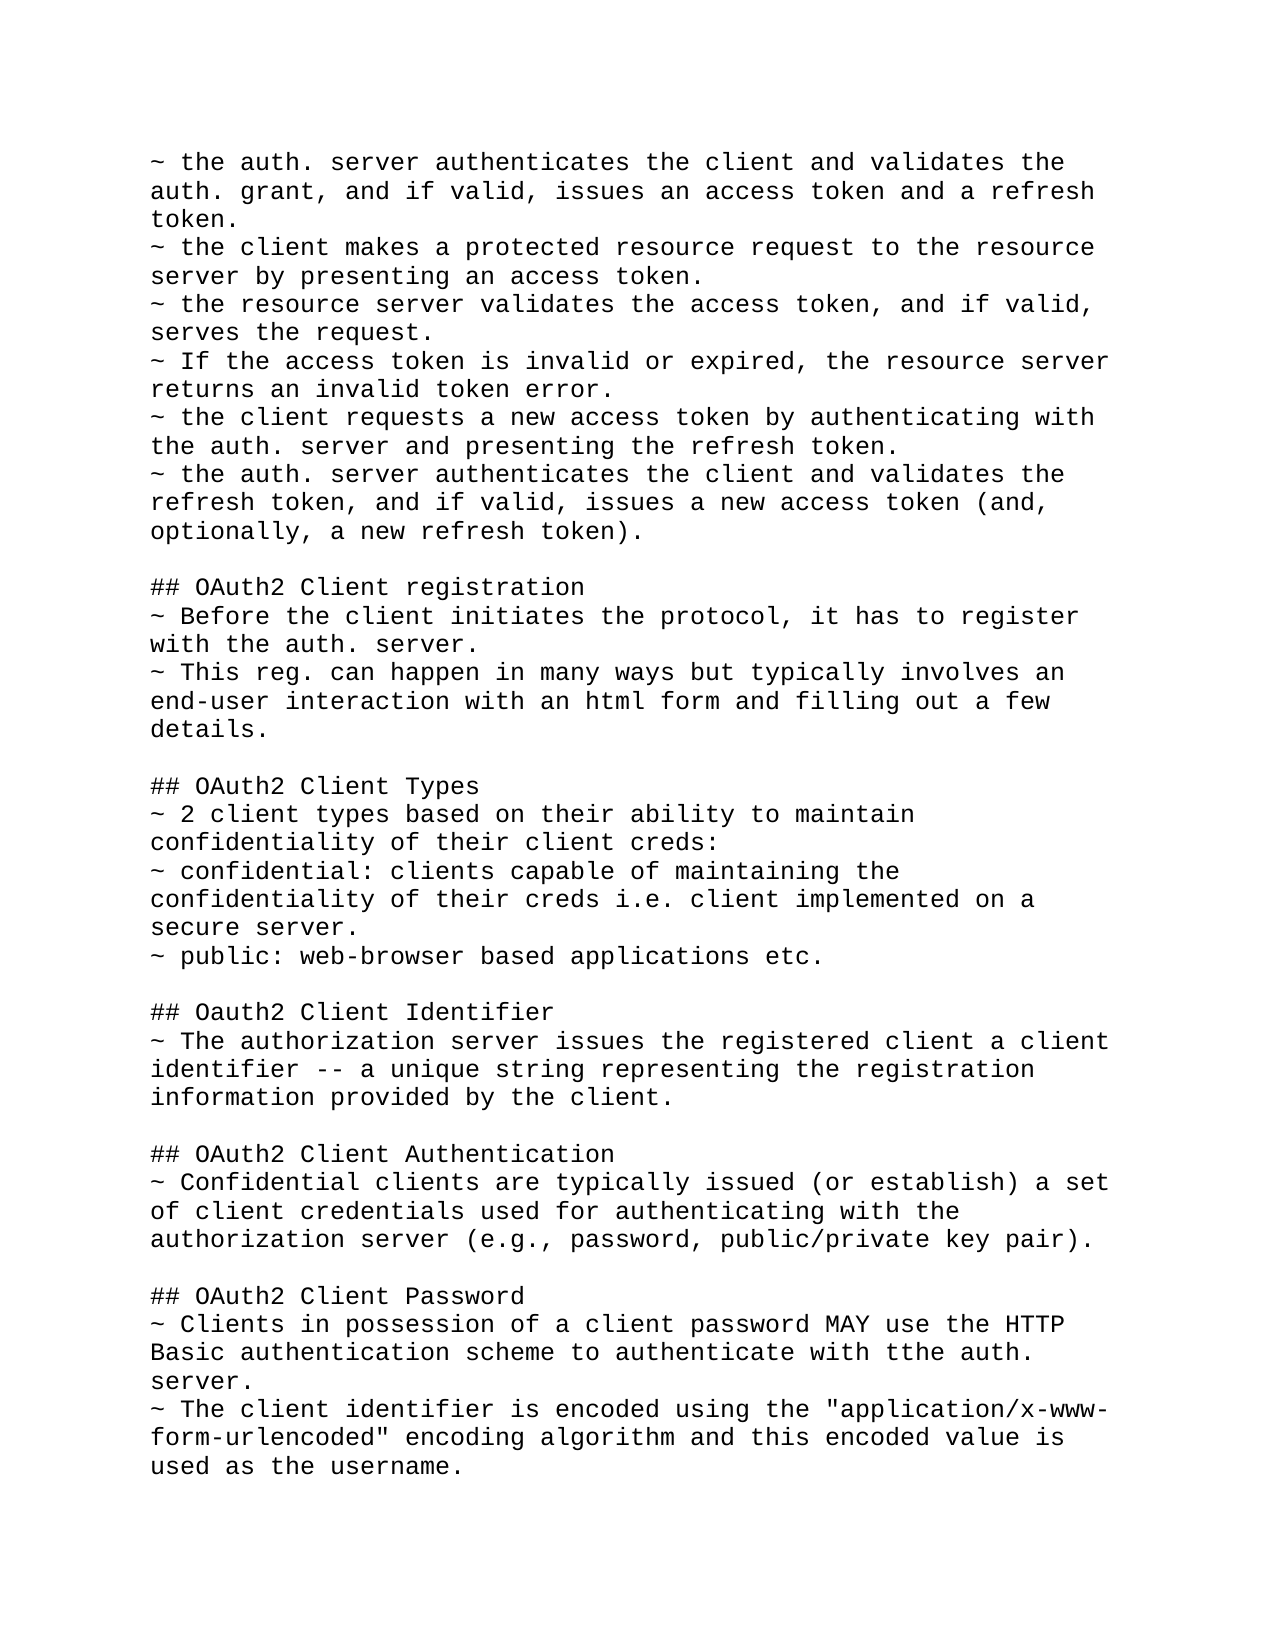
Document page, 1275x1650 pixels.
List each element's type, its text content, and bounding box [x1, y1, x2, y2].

text ~ This reg. can happen in many ways but typically involves an end-user interaction with an html form and filling out a few details. [150, 660, 1125, 745]
text ## OAuth2 Client Types [150, 773, 1125, 802]
text ~ Before the client initiates the protocol, it has to register with the auth. server. [150, 603, 1125, 660]
text ~ If the access token is invalid or expired, the resource server returns an invalid token error. [150, 348, 1125, 405]
text ## OAuth2 Client Authentication [150, 1142, 1125, 1170]
text ~ the client requests a new access token by authenticating with the auth. server and presenting the refresh token. [150, 405, 1125, 462]
text ## OAuth2 Client registration [150, 575, 1125, 603]
text ~ the client makes a protected resource request to the resource server by presenting an access token. [150, 235, 1125, 292]
text ~ the resource server validates the access token, and if valid, serves the request. [150, 292, 1125, 348]
text ~ The client identifier is encoded using the "application/x-www-form-urlencoded" encoding algorithm and this encoded value is used as the username. [150, 1397, 1125, 1482]
text ## OAuth2 Client Password [150, 1283, 1125, 1312]
text ~ the auth. server authenticates the client and validates the refresh token, and if valid, issues a new access token (and, optionally, a new refresh token). [150, 462, 1125, 547]
text ~ The authorization server issues the registered client a client identifier -- a unique string representing the registration information provided by the client. [150, 1028, 1125, 1113]
text ## Oauth2 Client Identifier [150, 1000, 1125, 1028]
text ~ Clients in possession of a client password MAY use the HTTP Basic authentication scheme to authenticate with tthe auth. server. [150, 1312, 1125, 1397]
text ~ 2 client types based on their ability to maintain confidentiality of their client creds: [150, 802, 1125, 858]
text ~ public: web-browser based applications etc. [150, 943, 1125, 972]
text ~ confidential: clients capable of maintaining the confidentiality of their creds i.e. client implemented on a secure server. [150, 858, 1125, 943]
text ~ the auth. server authenticates the client and validates the auth. grant, and if valid, issues an access token and a refresh token. [150, 150, 1125, 235]
text ~ Confidential clients are typically issued (or establish) a set of client credentials used for authenticating with the authorization server (e.g., password, public/private key pair). [150, 1170, 1125, 1255]
